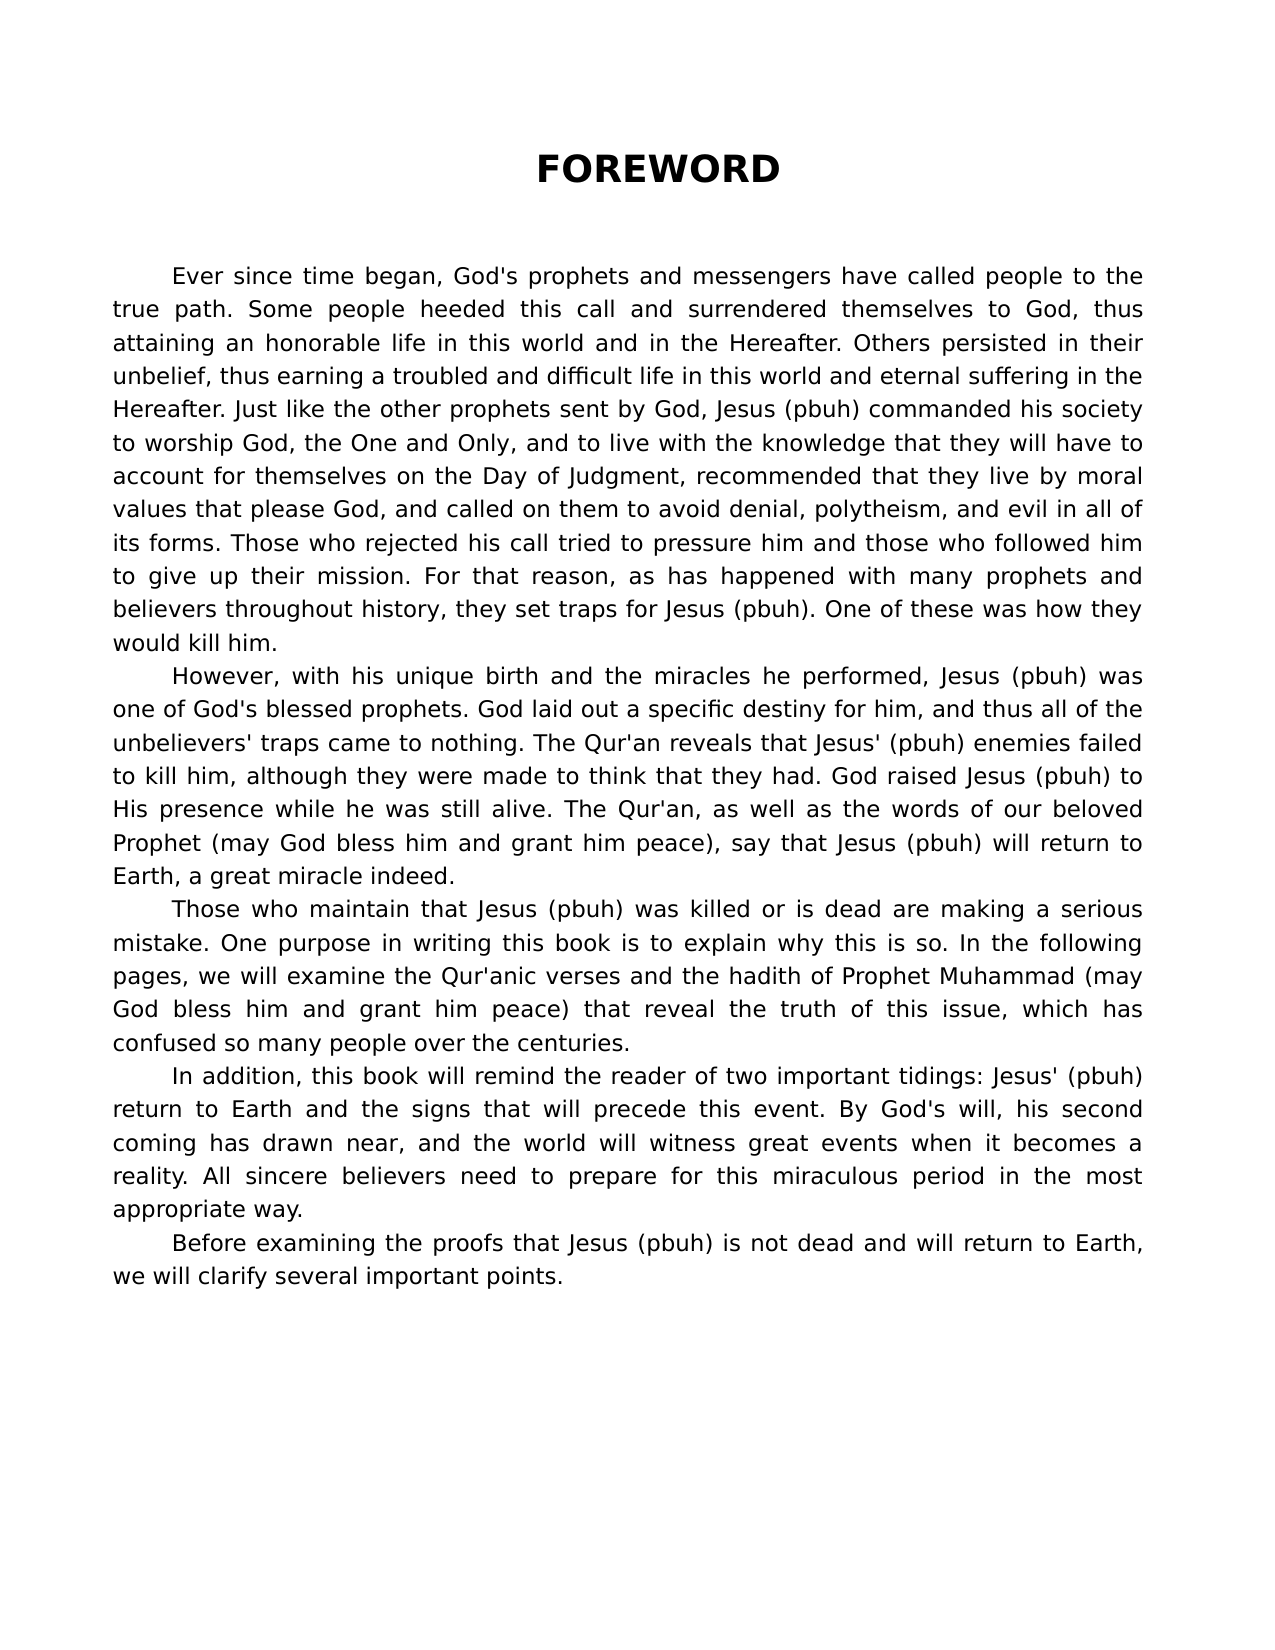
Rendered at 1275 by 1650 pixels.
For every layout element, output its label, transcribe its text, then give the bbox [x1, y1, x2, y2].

text However, with his unique birth and the miracles he performed, Jesus (pbuh) was one of God's blessed prophets. God laid out a specific destiny for him, and thus all of the unbelievers' traps came to nothing. The Qur'an reveals that Jesus' (pbuh) enemies failed to kill him, although they were made to think that they had. God raised Jesus (pbuh) to His presence while he was still alive. The Qur'an, as well as the words of our beloved Prophet (may God bless him and grant him peace), say that Jesus (pbuh) will return to Earth, a great miracle indeed. [112, 658, 1145, 891]
text Ever since time began, God's prophets and messengers have called people to the true path. Some people heeded this call and surrendered themselves to God, thus attaining an honorable life in this world and in the Hereafter. Others persisted in their unbelief, thus earning a troubled and difficult life in this world and eternal suffering in the Hereafter. Just like the other prophets sent by God, Jesus (pbuh) commanded his society to worship God, the One and Only, and to live with the knowledge that they will have to account for themselves on the Day of Judgment, recommended that they live by moral values that please God, and called on them to avoid denial, polytheism, and evil in all of its forms. Those who rejected his call tried to pressure him and those who followed him to give up their mission. For that reason, as has happened with many prophets and believers throughout history, they set traps for Jesus (pbuh). One of these was how they would kill him. [112, 258, 1145, 658]
text Those who maintain that Jesus (pbuh) was killed or is dead are making a serious mistake. One purpose in writing this book is to explain why this is so. In the following pages, we will examine the Qur'anic verses and the hadith of Prophet Muhammad (may God bless him and grant him peace) that reveal the truth of this issue, which has confused so many people over the centuries. [112, 891, 1145, 1058]
subtitle FOREWORD [112, 148, 1145, 191]
text In addition, this book will remind the reader of two important tidings: Jesus' (pbuh) return to Earth and the signs that will precede this event. By God's will, his second coming has drawn near, and the world will witness great events when it becomes a reality. All sincere believers need to prepare for this miraculous period in the most appropriate way. [112, 1058, 1145, 1224]
text Before examining the proofs that Jesus (pbuh) is not dead and will return to Earth, we will clarify several important points. [112, 1224, 1145, 1291]
